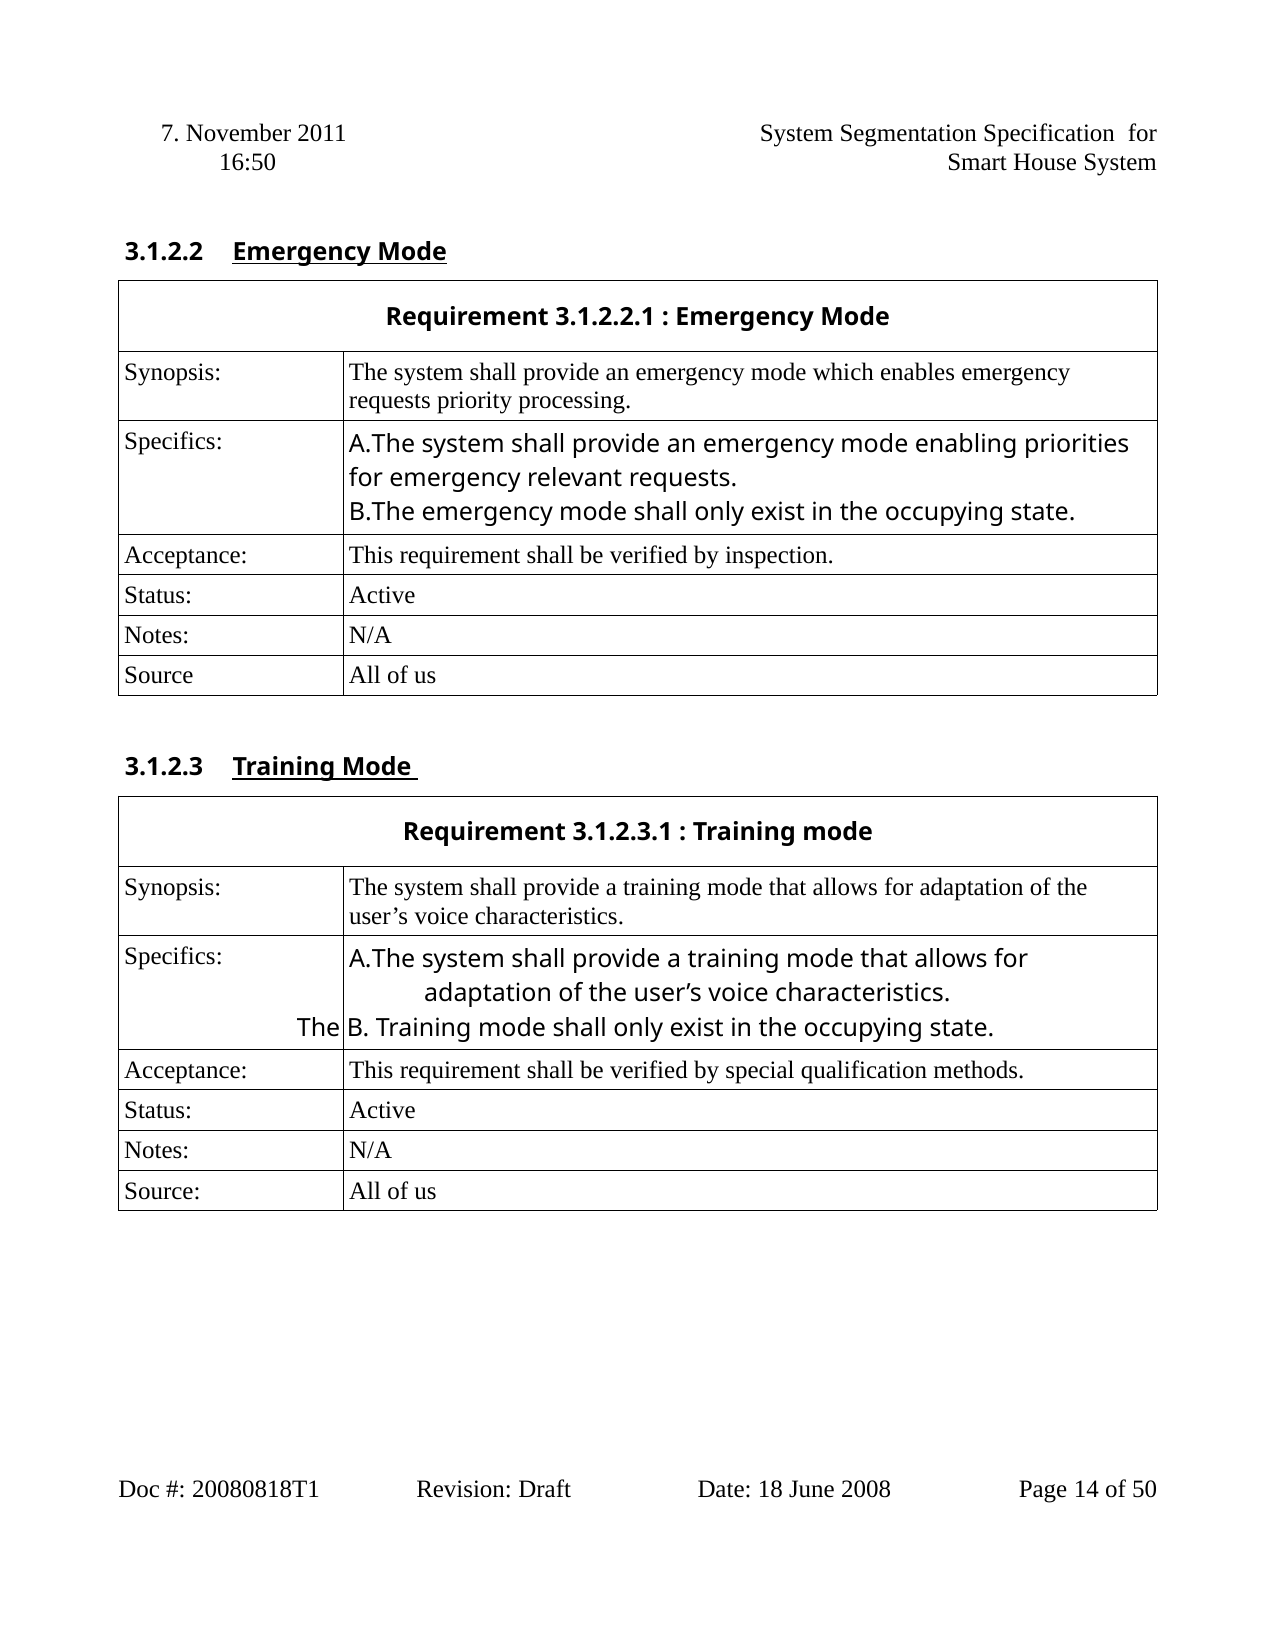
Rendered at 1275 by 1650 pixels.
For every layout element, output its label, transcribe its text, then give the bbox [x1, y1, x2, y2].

table_cell All of us [344, 1171, 1157, 1210]
table_cell Specifics: [119, 936, 343, 1049]
table_cell Acceptance: [119, 1050, 343, 1089]
table_cell This requirement shall be verified by special qualification methods. [344, 1050, 1157, 1089]
table_cell N/A [344, 616, 1157, 655]
table_cell Synopsis: [119, 352, 343, 420]
subtitle Training Mode [118, 749, 1157, 783]
table_cell Active [344, 575, 1157, 614]
table_cell Synopsis: [119, 867, 343, 935]
table_cell Status: [119, 575, 343, 614]
subtitle Emergency Mode [118, 234, 1157, 268]
table_cell This requirement shall be verified by inspection. [344, 535, 1157, 574]
table_cell Status: [119, 1090, 343, 1129]
table_header Requirement 3.1.2.3.1 : Training mode [119, 797, 1157, 866]
table_cell The system shall provide a training mode that allows for adaptation of the user’s voice characteristics. [344, 867, 1157, 935]
table_cell Notes: [119, 1131, 343, 1170]
table_cell Specifics: [119, 421, 343, 534]
table_cell The system shall provide a training mode that allows for adaptation of the user’s voice characteristics. The B. Training mode shall only exist in the occupying state. [344, 936, 1157, 1049]
table_cell The system shall provide an emergency mode which enables emergency requests priority processing. [344, 352, 1157, 420]
table_cell Active [344, 1090, 1157, 1129]
table_cell Notes: [119, 616, 343, 655]
table_cell The system shall provide an emergency mode enabling priorities for emergency relevant requests. The emergency mode shall only exist in the occupying state. [344, 421, 1157, 534]
table_cell N/A [344, 1131, 1157, 1170]
table_header Requirement 3.1.2.2.1 : Emergency Mode [119, 281, 1157, 351]
table_cell Source: [119, 1171, 343, 1210]
table_cell All of us [344, 656, 1157, 695]
table_cell Acceptance: [119, 535, 343, 574]
table_cell Source [119, 656, 343, 695]
